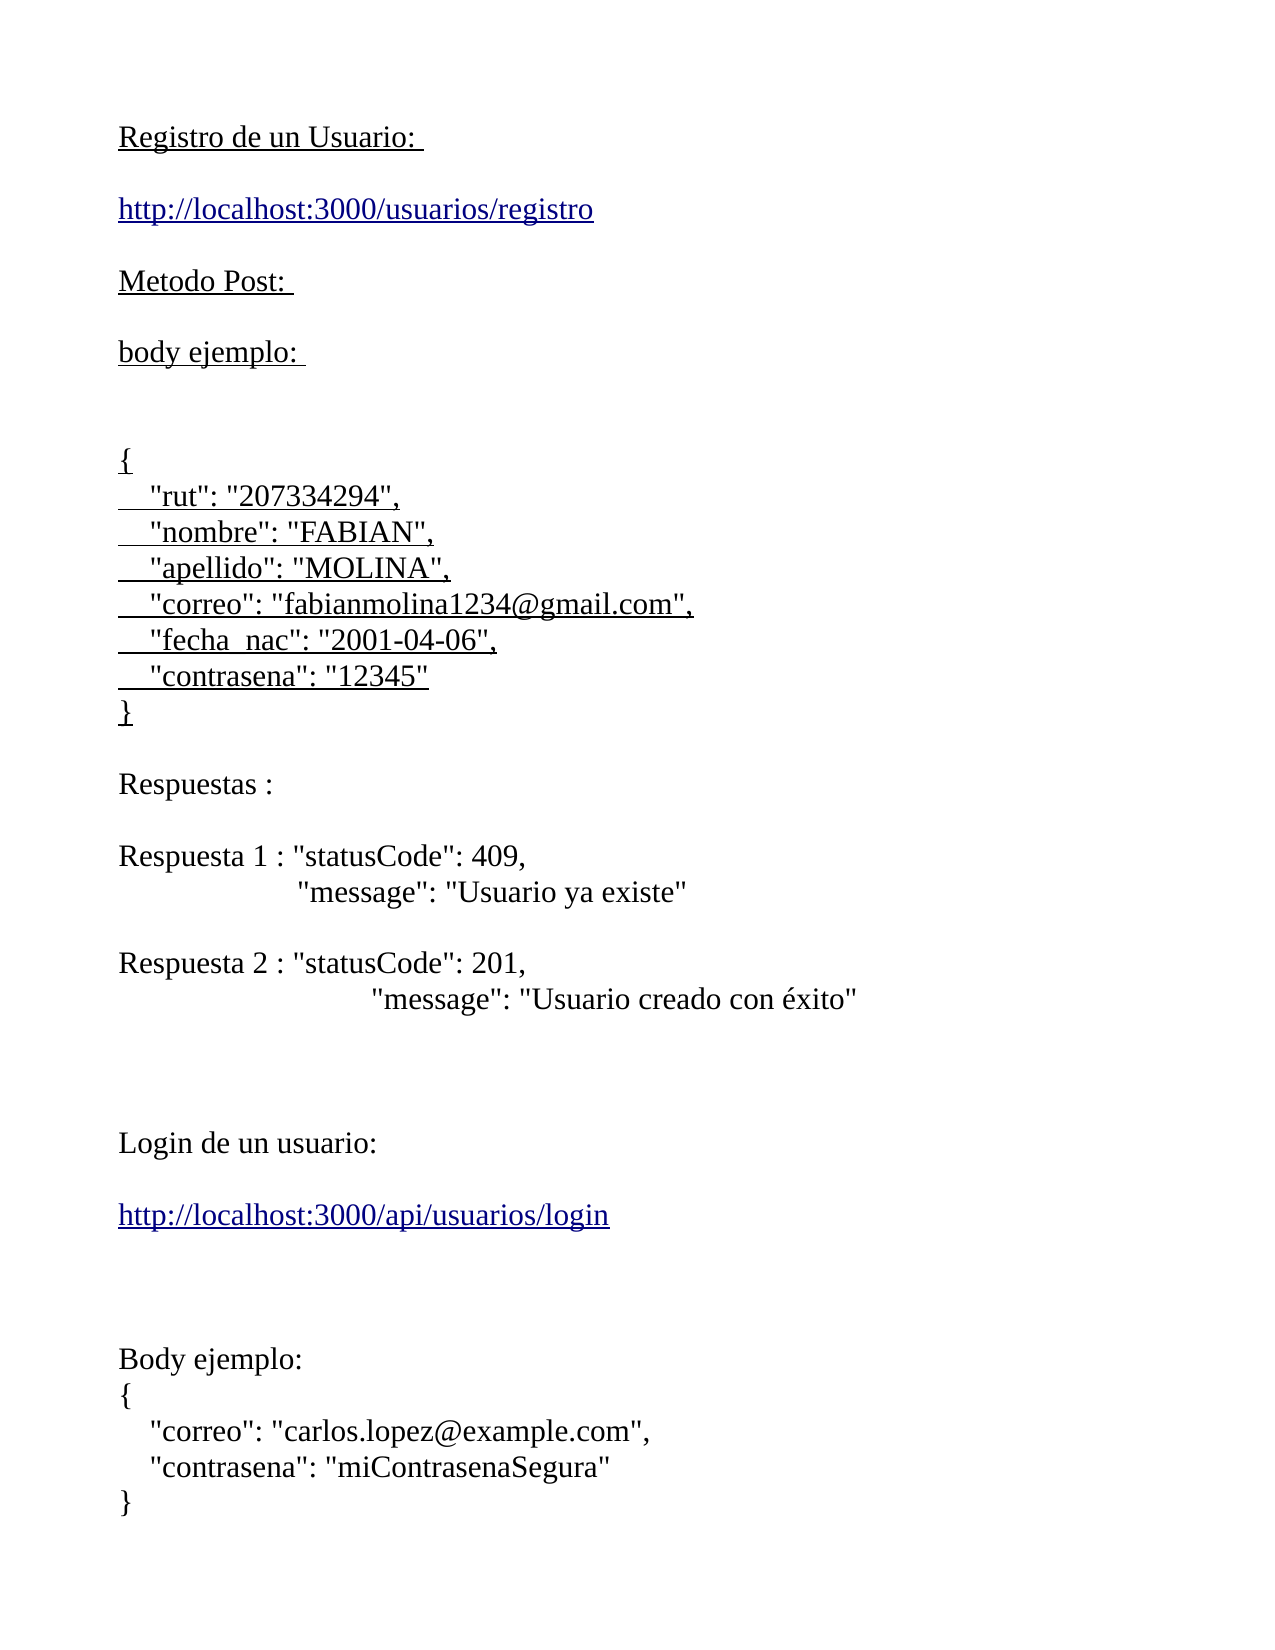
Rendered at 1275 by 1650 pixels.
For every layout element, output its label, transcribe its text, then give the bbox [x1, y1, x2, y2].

text Respuesta 1 : "statusCode": 409, [118, 837, 1157, 873]
text "contrasena": "miContrasenaSegura" [118, 1448, 1157, 1484]
text "correo": "fabianmolina1234@gmail.com", [118, 585, 1157, 621]
text Login de un usuario: [118, 1124, 1157, 1160]
text } [118, 693, 1157, 729]
text "apellido": "MOLINA", [118, 549, 1157, 585]
text Respuestas : [118, 765, 1157, 801]
text Registro de un Usuario: [118, 118, 1157, 154]
text Respuesta 2 : "statusCode": 201, [118, 945, 1157, 981]
text { [118, 442, 1157, 477]
text "correo": "carlos.lopez@example.com", [118, 1412, 1157, 1448]
text Body ejemplo: [118, 1340, 1157, 1376]
text "fecha_nac": "2001-04-06", [118, 621, 1157, 657]
text "contrasena": "12345" [118, 657, 1157, 693]
text "message": "Usuario creado con éxito" [118, 981, 1157, 1017]
text Metodo Post: [118, 262, 1157, 298]
text "nombre": "FABIAN", [118, 513, 1157, 549]
text body ejemplo: [118, 334, 1157, 370]
text http://localhost:3000/api/usuarios/login [118, 1196, 1157, 1232]
text http://localhost:3000/usuarios/registro [118, 190, 1157, 226]
text { [118, 1376, 1157, 1412]
text "message": "Usuario ya existe" [118, 873, 1157, 909]
text "rut": "207334294", [118, 477, 1157, 513]
text } [118, 1484, 1157, 1520]
